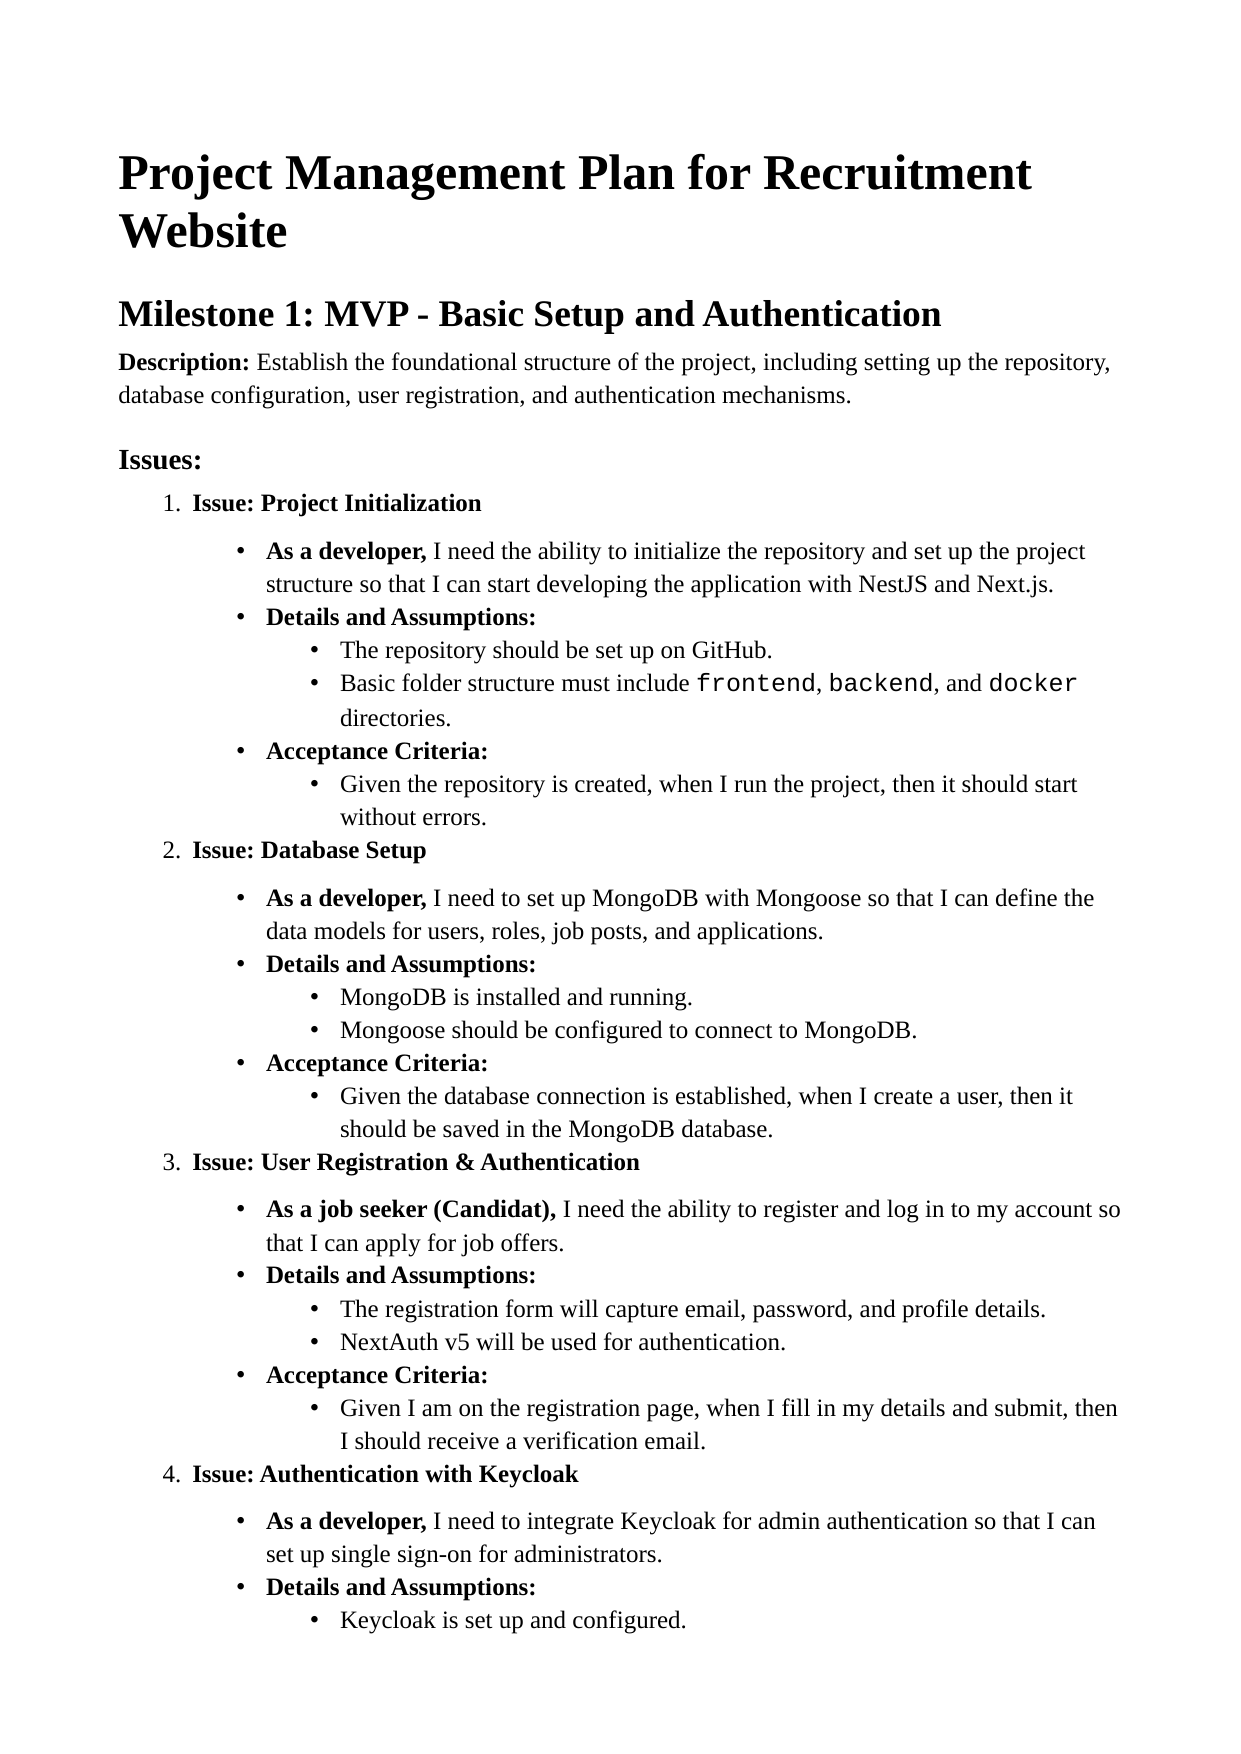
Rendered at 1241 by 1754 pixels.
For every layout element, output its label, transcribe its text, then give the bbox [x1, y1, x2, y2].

subtitle Milestone 1: MVP - Basic Setup and Authentication [118, 291, 1122, 334]
list Details and Assumptions: [236, 1572, 1122, 1601]
list Given the database connection is established, when I create a user, then it should be saved in the MongoDB database. [310, 1081, 1122, 1143]
subtitle Project Management Plan for Recruitment Website [118, 143, 1122, 258]
list As a job seeker (Candidat), I need the ability to register and log in to my account so that I can apply for job offers. [236, 1194, 1122, 1256]
list As a developer, I need to set up MongoDB with Mongoose so that I can define the data models for users, roles, job posts, and applications. [236, 883, 1122, 944]
list Keycloak is set up and configured. [310, 1605, 1122, 1634]
list Mongoose should be configured to connect to MongoDB. [310, 1015, 1122, 1044]
list Details and Assumptions: [236, 1261, 1122, 1289]
list Details and Assumptions: [236, 602, 1122, 631]
text Description: Establish the foundational structure of the project, including setting up the repository, database configuration, user registration, and authentication mechanisms. [118, 347, 1122, 409]
list As a developer, I need the ability to initialize the repository and set up the project structure so that I can start developing the application with NestJS and Next.js. [236, 536, 1122, 598]
list Basic folder structure must include frontend, backend, and docker directories. [310, 668, 1122, 732]
list MongoDB is installed and running. [310, 982, 1122, 1011]
list Issue: Authentication with Keycloak [162, 1459, 1122, 1487]
list The registration form will capture email, password, and profile details. [310, 1294, 1122, 1322]
list Details and Assumptions: [236, 949, 1122, 978]
list Given the repository is created, when I run the project, then it should start without errors. [310, 769, 1122, 831]
list As a developer, I need to integrate Keycloak for admin authentication so that I can set up single sign-on for administrators. [236, 1506, 1122, 1568]
list Issue: Database Setup [162, 835, 1122, 864]
list Issue: Project Initialization [162, 488, 1122, 517]
list Acceptance Criteria: [236, 1048, 1122, 1077]
subtitle Issues: [118, 442, 1122, 476]
list NextAuth v5 will be used for authentication. [310, 1327, 1122, 1355]
list Given I am on the registration page, when I fill in my details and submit, then I should receive a verification email. [310, 1393, 1122, 1454]
list Issue: User Registration & Authentication [162, 1147, 1122, 1176]
list The repository should be set up on GitHub. [310, 635, 1122, 664]
list Acceptance Criteria: [236, 1360, 1122, 1388]
list Acceptance Criteria: [236, 736, 1122, 765]
